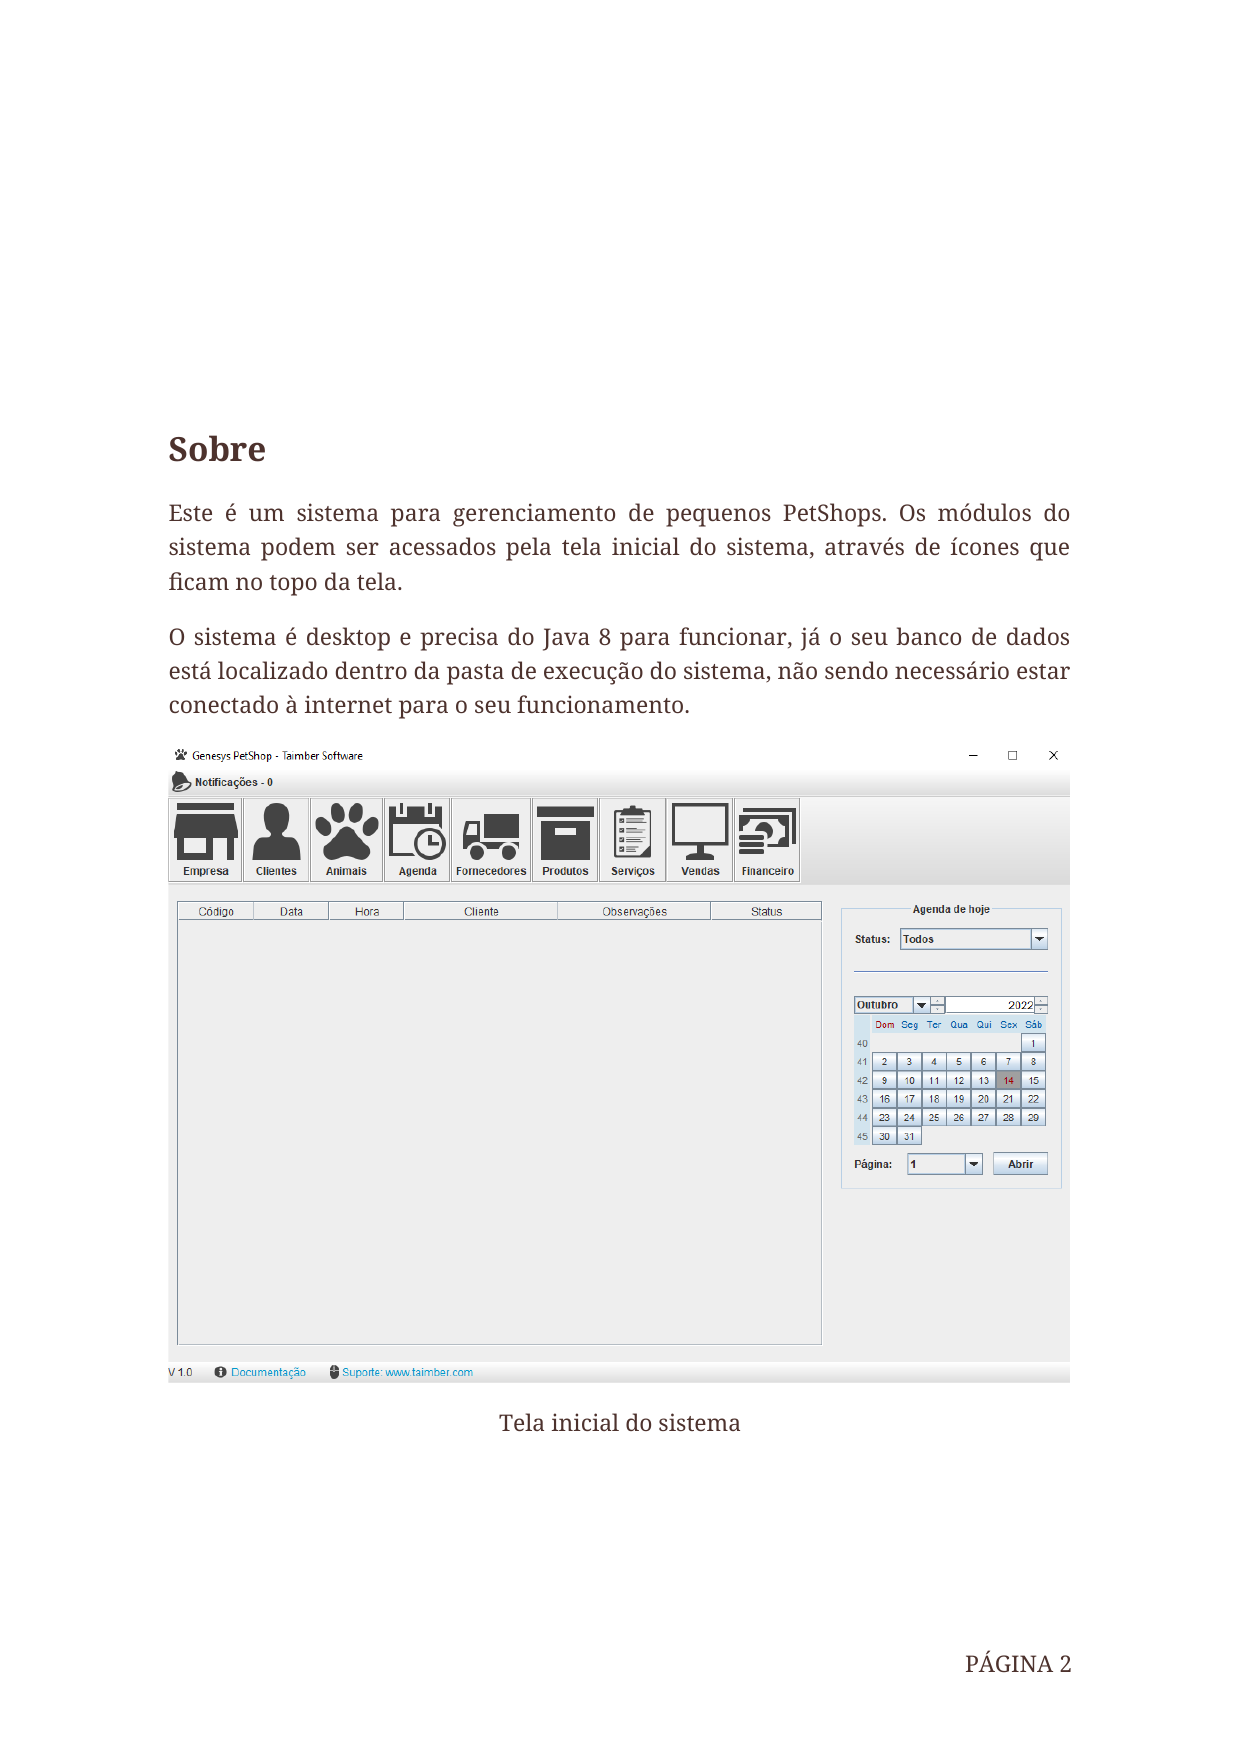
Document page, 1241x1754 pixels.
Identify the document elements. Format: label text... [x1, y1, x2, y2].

picture [168, 744, 1070, 1383]
text Tela inicial do sistema [168, 1407, 1072, 1438]
text Sobre [168, 426, 1072, 471]
text O sistema é desktop e precisa do Java 8 para funcionar, já o seu banco de dados está localizado dentro da pasta de execução do sistema, não sendo necessário estar conectado à internet para o seu funcionamento. [168, 621, 1072, 721]
text Este é um sistema para gerenciamento de pequenos PetShops. Os módulos do sistema podem ser acessados pela tela inicial do sistema, através de ícones que ficam no topo da tela. [168, 497, 1072, 597]
